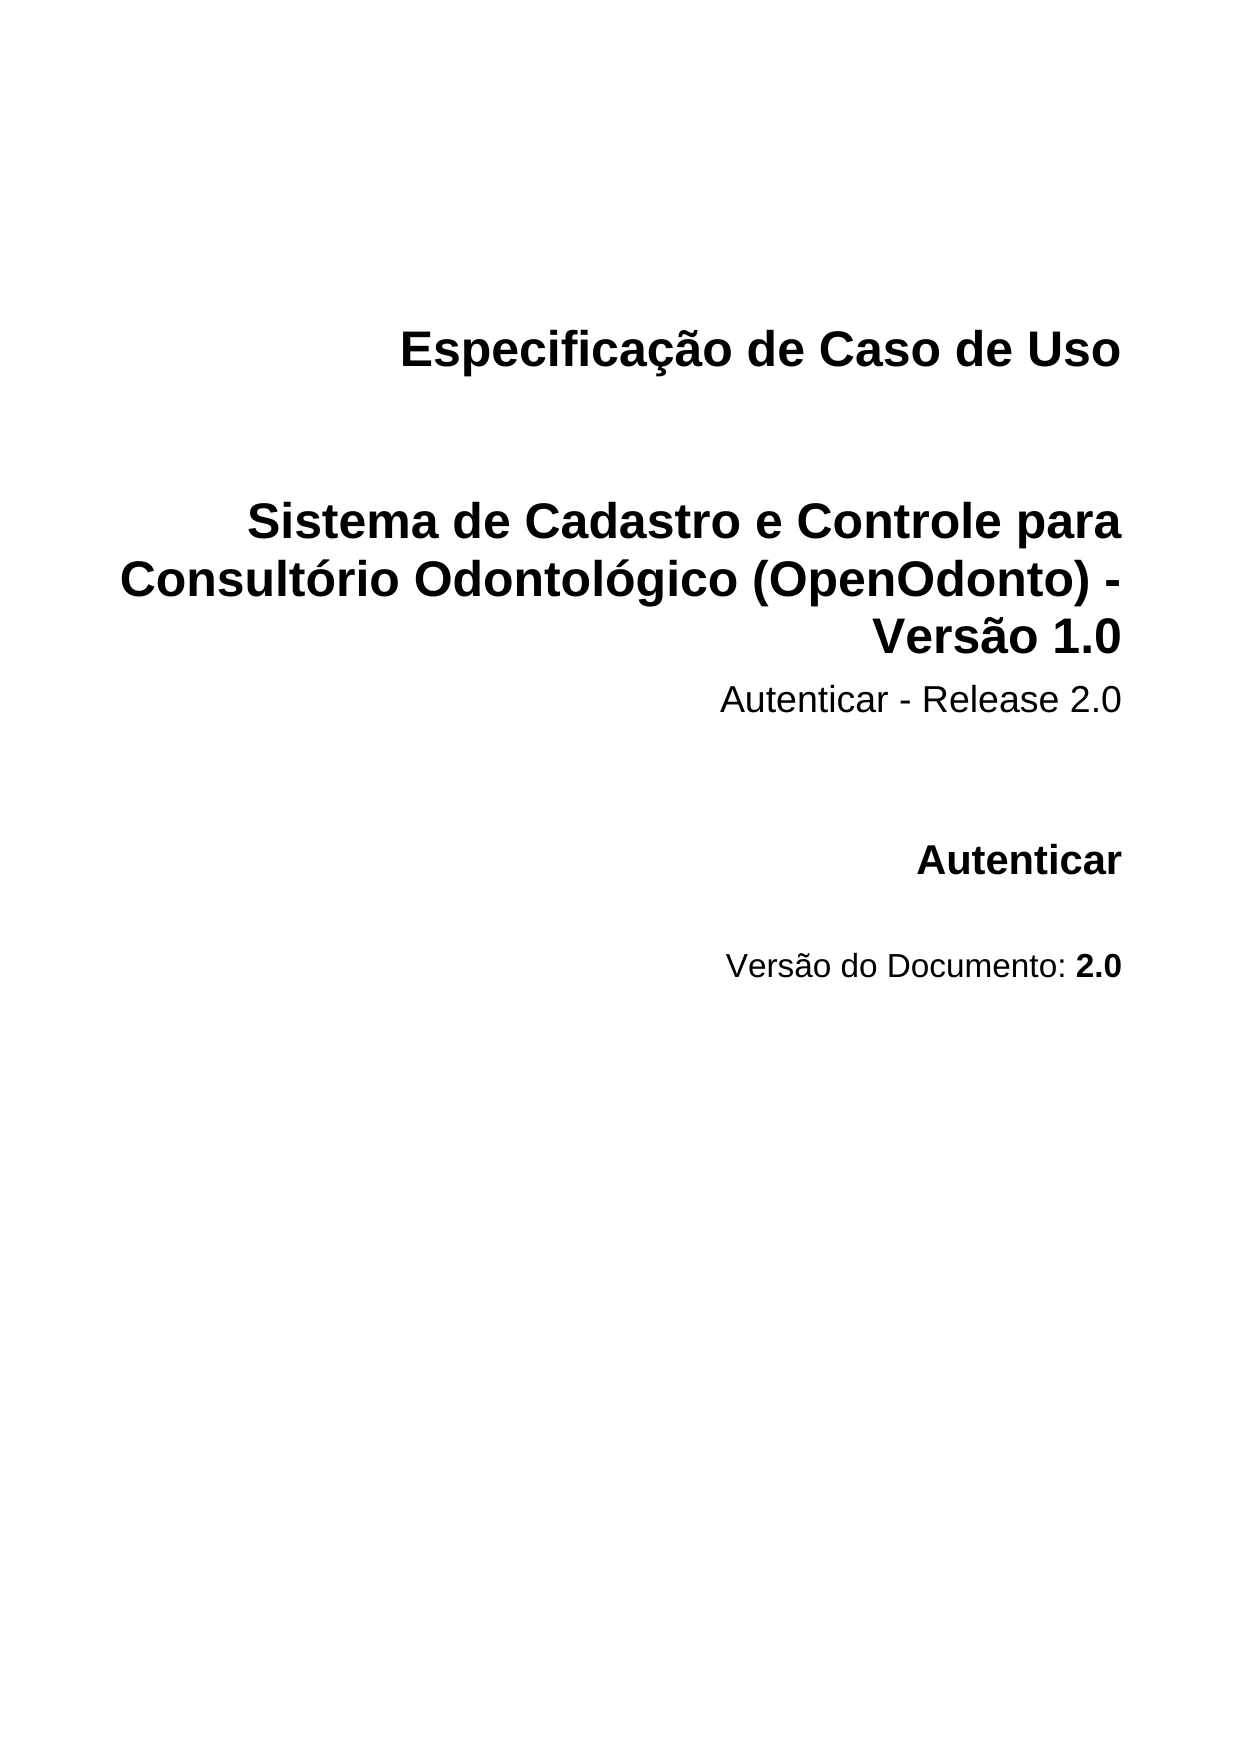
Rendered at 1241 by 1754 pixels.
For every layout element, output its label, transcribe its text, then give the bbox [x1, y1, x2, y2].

title Autenticar - Release 2.0 [118, 677, 1122, 720]
title Autenticar [118, 835, 1122, 883]
title Especificação de Caso de Uso [118, 319, 1122, 377]
title Sistema de Cadastro e Controle para Consultório Odontológico (OpenOdonto) - Versão 1.0 [118, 492, 1122, 664]
title Versão do Documento: 2.0 [118, 946, 1122, 985]
